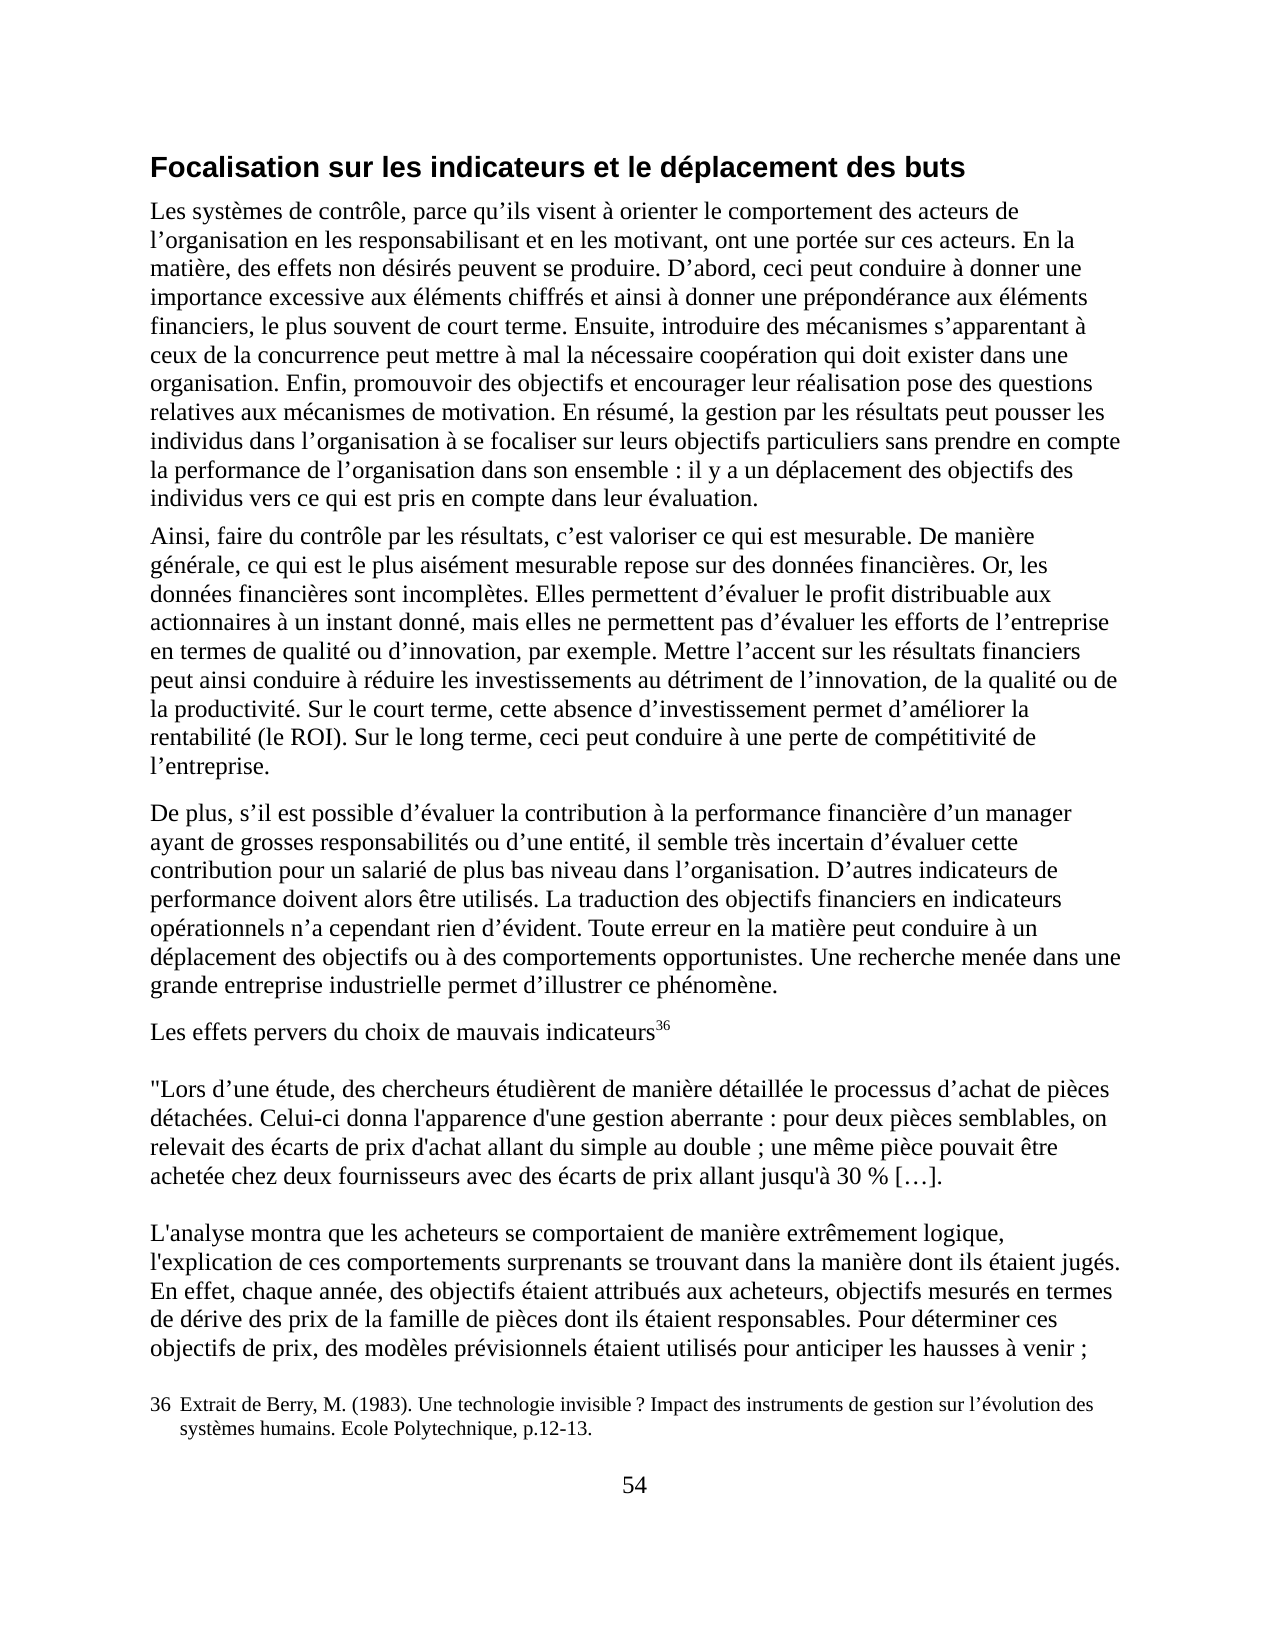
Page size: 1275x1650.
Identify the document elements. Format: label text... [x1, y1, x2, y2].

text De plus, s’il est possible d’évaluer la contribution à la performance financière d’un manager ayant de grosses responsabilités ou d’une entité, il semble très incertain d’évaluer cette contribution pour un salarié de plus bas niveau dans l’organisation. D’autres indicateurs de performance doivent alors être utilisés. La traduction des objectifs financiers en indicateurs opérationnels n’a cependant rien d’évident. Toute erreur en la matière peut conduire à un déplacement des objectifs ou à des comportements opportunistes. Une recherche menée dans une grande entreprise industrielle permet d’illustrer ce phénomène. [150, 798, 1125, 999]
text Les systèmes de contrôle, parce qu’ils visent à orienter le comportement des acteurs de l’organisation en les responsabilisant et en les motivant, ont une portée sur ces acteurs. En la matière, des effets non désirés peuvent se produire. D’abord, ceci peut conduire à donner une importance excessive aux éléments chiffrés et ainsi à donner une prépondérance aux éléments financiers, le plus souvent de court terme. Ensuite, introduire des mécanismes s’apparentant à ceux de la concurrence peut mettre à mal la nécessaire coopération qui doit exister dans une organisation. Enfin, promouvoir des objectifs et encourager leur réalisation pose des questions relatives aux mécanismes de motivation. En résumé, la gestion par les résultats peut pousser les individus dans l’organisation à se focaliser sur leurs objectifs particuliers sans prendre en compte la performance de l’organisation dans son ensemble : il y a un déplacement des objectifs des individus vers ce qui est pris en compte dans leur évaluation. [150, 196, 1125, 512]
text Les effets pervers du choix de mauvais indicateurs "Lors d’une étude, des chercheurs étudièrent de manière détaillée le processus d’achat de pièces détachées. Celui-ci donna l'apparence d'une gestion aberrante : pour deux pièces semblables, on relevait des écarts de prix d'achat allant du simple au double ; une même pièce pouvait être achetée chez deux fournisseurs avec des écarts de prix allant jusqu'à 30 % […]. L'analyse montra que les acheteurs se comportaient de manière extrêmement logique, l'explication de ces comportements surprenants se trouvant dans la manière dont ils étaient jugés. En effet, chaque année, des objectifs étaient attribués aux acheteurs, objectifs mesurés en termes de dérive des prix de la famille de pièces dont ils étaient responsables. Pour déterminer ces objectifs de prix, des modèles prévisionnels étaient utilisés pour anticiper les hausses à venir ; [150, 1017, 1125, 1362]
subtitle Focalisation sur les indicateurs et le déplacement des buts [150, 150, 1125, 183]
text Extrait de Berry, M. (1983). Une technologie invisible ? Impact des instruments de gestion sur l’évolution des systèmes humains. Ecole Polytechnique, p.12-13. [150, 1392, 1125, 1440]
text Ainsi, faire du contrôle par les résultats, c’est valoriser ce qui est mesurable. De manière générale, ce qui est le plus aisément mesurable repose sur des données financières. Or, les données financières sont incomplètes. Elles permettent d’évaluer le profit distribuable aux actionnaires à un instant donné, mais elles ne permettent pas d’évaluer les efforts de l’entreprise en termes de qualité ou d’innovation, par exemple. Mettre l’accent sur les résultats financiers peut ainsi conduire à réduire les investissements au détriment de l’innovation, de la qualité ou de la productivité. Sur le court terme, cette absence d’investissement permet d’améliorer la rentabilité (le ROI). Sur le long terme, ceci peut conduire à une perte de compétitivité de l’entreprise. [150, 521, 1125, 780]
